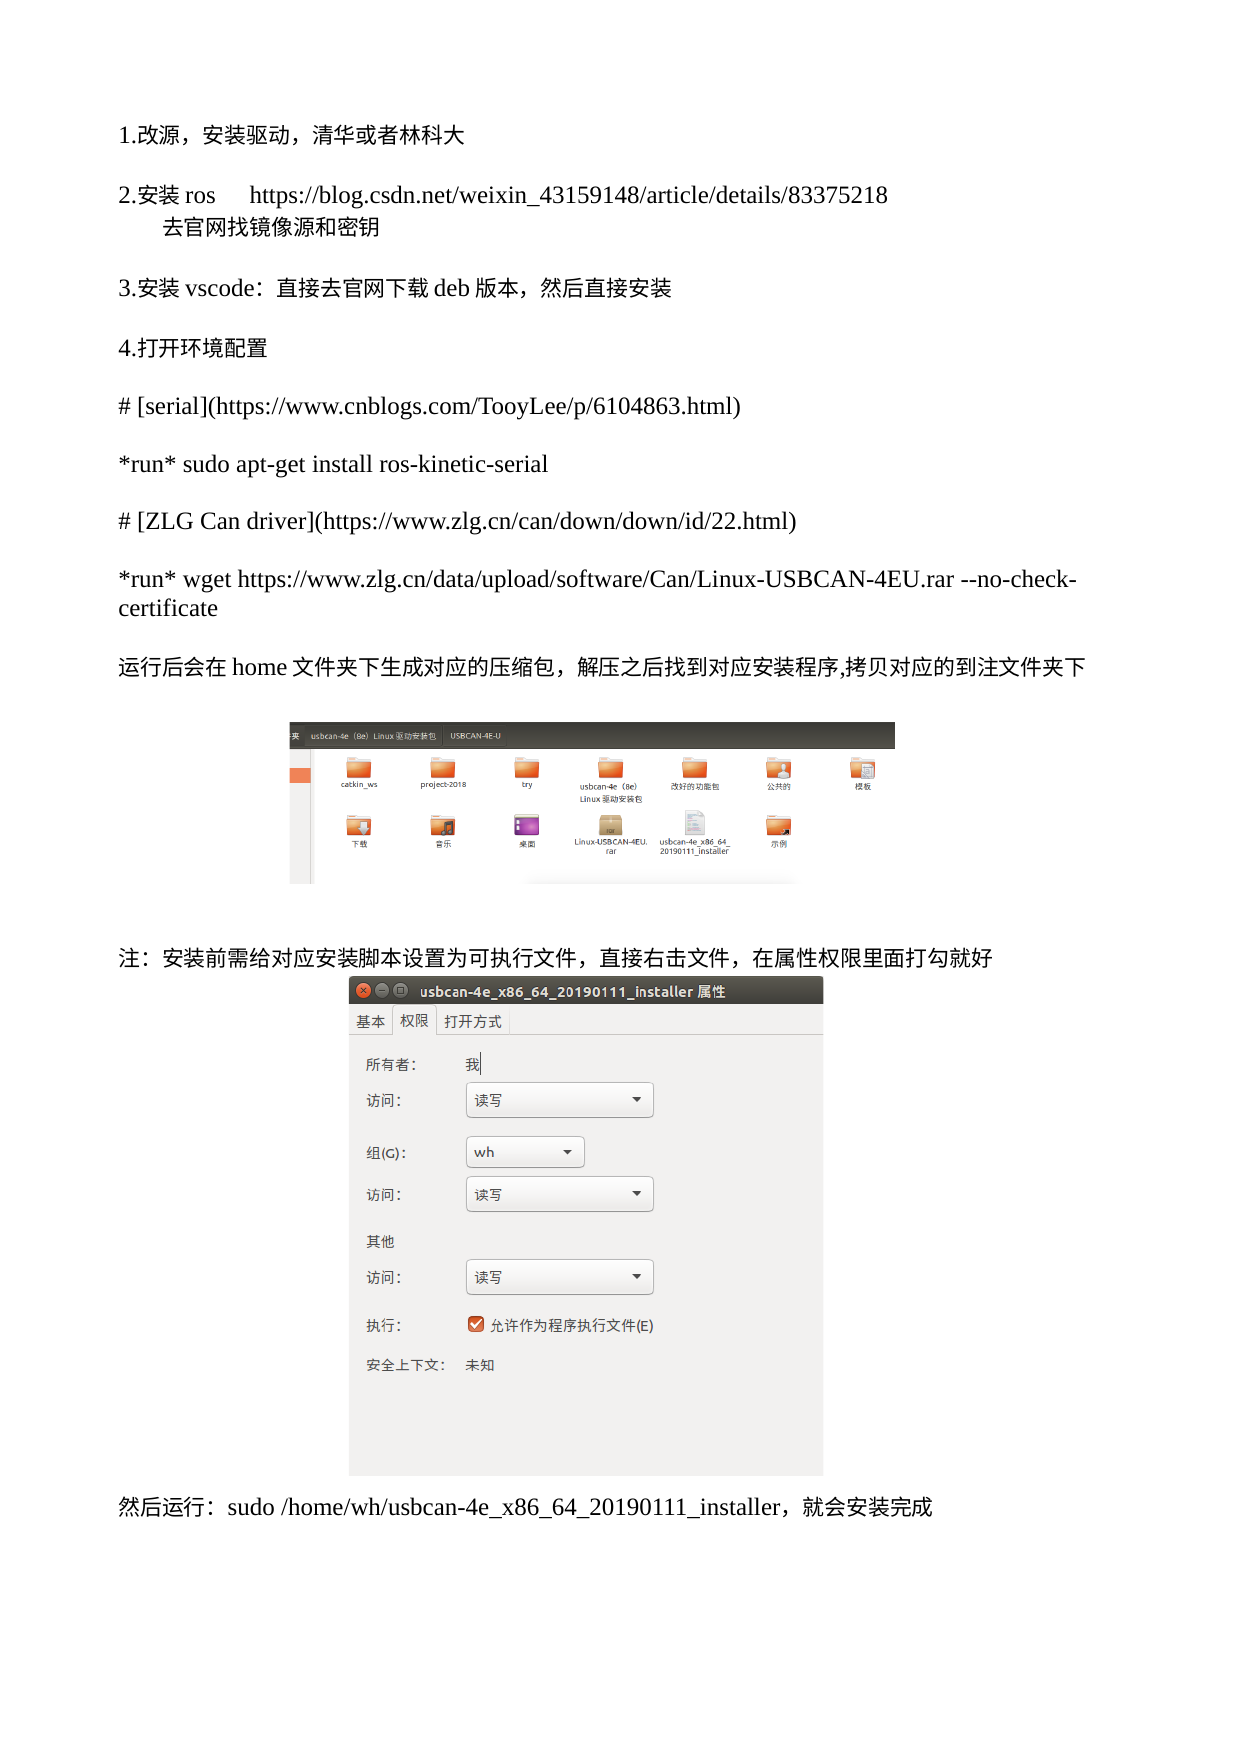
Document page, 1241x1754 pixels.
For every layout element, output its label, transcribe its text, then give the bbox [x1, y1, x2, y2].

text 4.打开环境配置 [118, 331, 1122, 363]
text 3.安装vscode：直接去官网下载deb版本，然后直接安装 [118, 271, 1122, 302]
text # [ZLG Can driver](https://www.zlg.cn/can/down/down/id/22.html) [118, 506, 1122, 535]
text 1.改源，安装驱动，清华或者林科大 [118, 118, 1122, 150]
text 运行后会在home文件夹下生成对应的压缩包，解压之后找到对应安装程序,拷贝对应的到注文件夹下 [118, 650, 1122, 682]
text 2.安装ros https://blog.csdn.net/weixin_43159148/article/details/83375218 [118, 178, 1122, 210]
text *run* wget https://www.zlg.cn/data/upload/software/Can/Linux-USBCAN-4EU.rar --no-check-certificate [118, 564, 1122, 621]
picture [348, 976, 824, 1476]
text # [serial](https://www.cnblogs.com/TooyLee/p/6104863.html) [118, 391, 1122, 420]
text 注：安装前需给对应安装脚本设置为可执行文件，直接右击文件，在属性权限里面打勾就好 [118, 941, 1122, 972]
text 然后运行：sudo /home/wh/usbcan-4e_x86_64_20190111_installer，就会安装完成 [118, 1490, 1122, 1521]
text *run* sudo apt-get install ros-kinetic-serial [118, 449, 1122, 478]
text 去官网找镜像源和密钥 [118, 210, 1122, 242]
